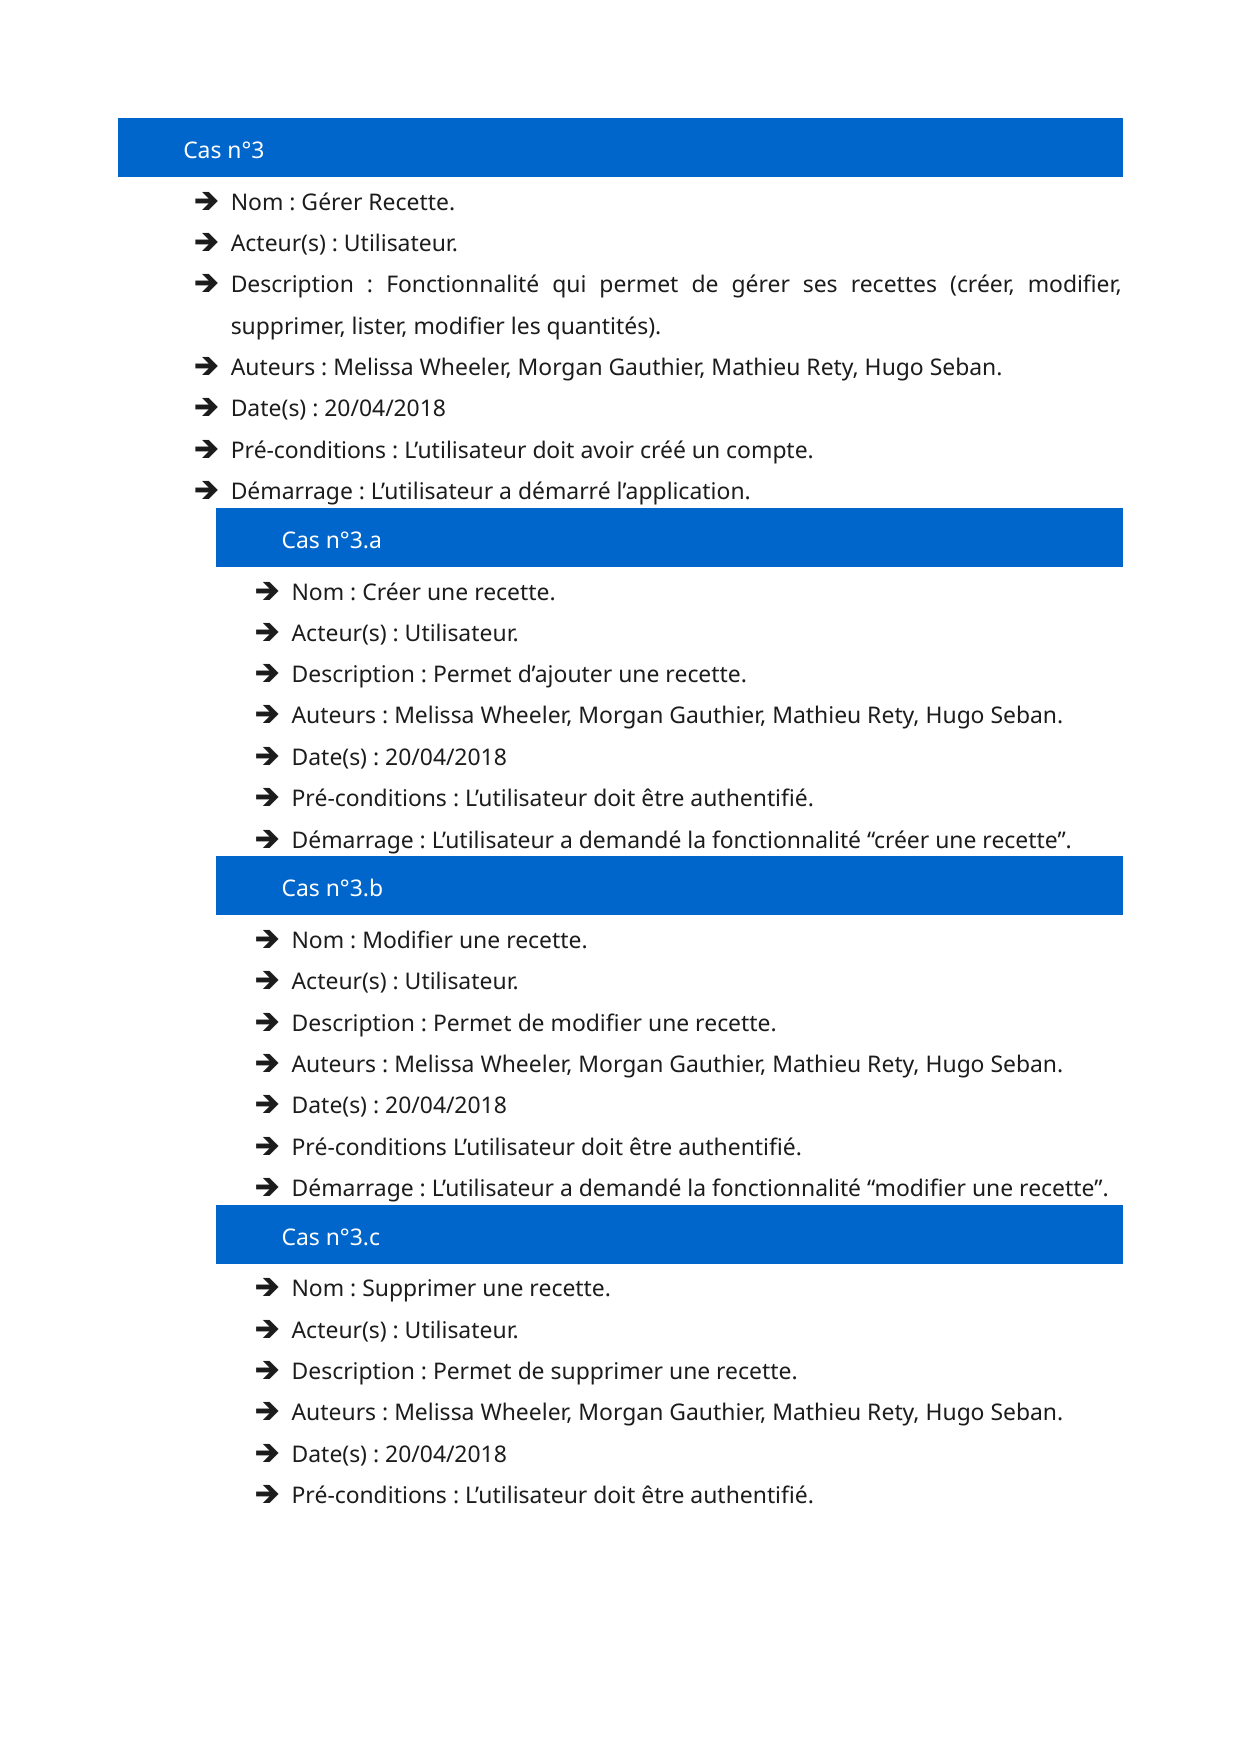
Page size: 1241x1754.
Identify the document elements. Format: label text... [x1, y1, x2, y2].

table_cell [118, 1205, 216, 1264]
table_cell Cas n°3.a [216, 508, 1123, 567]
table_cell [118, 1264, 216, 1594]
table_cell Nom : Gérer Recette. Acteur(s) : Utilisateur. Description : Fonctionnalité qui permet de gérer ses recettes (créer, modifier, supprimer, lister, modifier les quantités). Auteurs : Melissa Wheeler, Morgan Gauthier, Mathieu Rety, Hugo Seban. Date(s) : 20/04/2018 Pré-conditions : L’utilisateur doit avoir créé un compte. Démarrage : L’utilisateur a démarré l’application. [118, 177, 1123, 508]
table_cell [118, 915, 216, 1205]
table_cell Cas n°3.c [216, 1205, 1123, 1264]
table_cell [118, 508, 216, 567]
table_cell Nom : Modifier une recette. Acteur(s) : Utilisateur. Description : Permet de modifier une recette. Auteurs : Melissa Wheeler, Morgan Gauthier, Mathieu Rety, Hugo Seban. Date(s) : 20/04/2018 Pré-conditions L’utilisateur doit être authentifié. Démarrage : L’utilisateur a demandé la fonctionnalité “modifier une recette”. [216, 915, 1123, 1205]
table_cell [118, 567, 216, 856]
table_cell [118, 856, 216, 915]
table_cell Cas n°3.b [216, 856, 1123, 915]
table_cell Nom : Créer une recette. Acteur(s) : Utilisateur. Description : Permet d’ajouter une recette. Auteurs : Melissa Wheeler, Morgan Gauthier, Mathieu Rety, Hugo Seban. Date(s) : 20/04/2018 Pré-conditions : L’utilisateur doit être authentifié. Démarrage : L’utilisateur a demandé la fonctionnalité “créer une recette”. [216, 567, 1123, 856]
table_cell Cas n°3 [118, 118, 1123, 177]
table_cell Nom : Supprimer une recette. Acteur(s) : Utilisateur. Description : Permet de supprimer une recette. Auteurs : Melissa Wheeler, Morgan Gauthier, Mathieu Rety, Hugo Seban. Date(s) : 20/04/2018 Pré-conditions : L’utilisateur doit être authentifié. Démarrage : L’u tilisateur a demandé la fonctionnalité “supprimer une recette”. [216, 1264, 1123, 1594]
